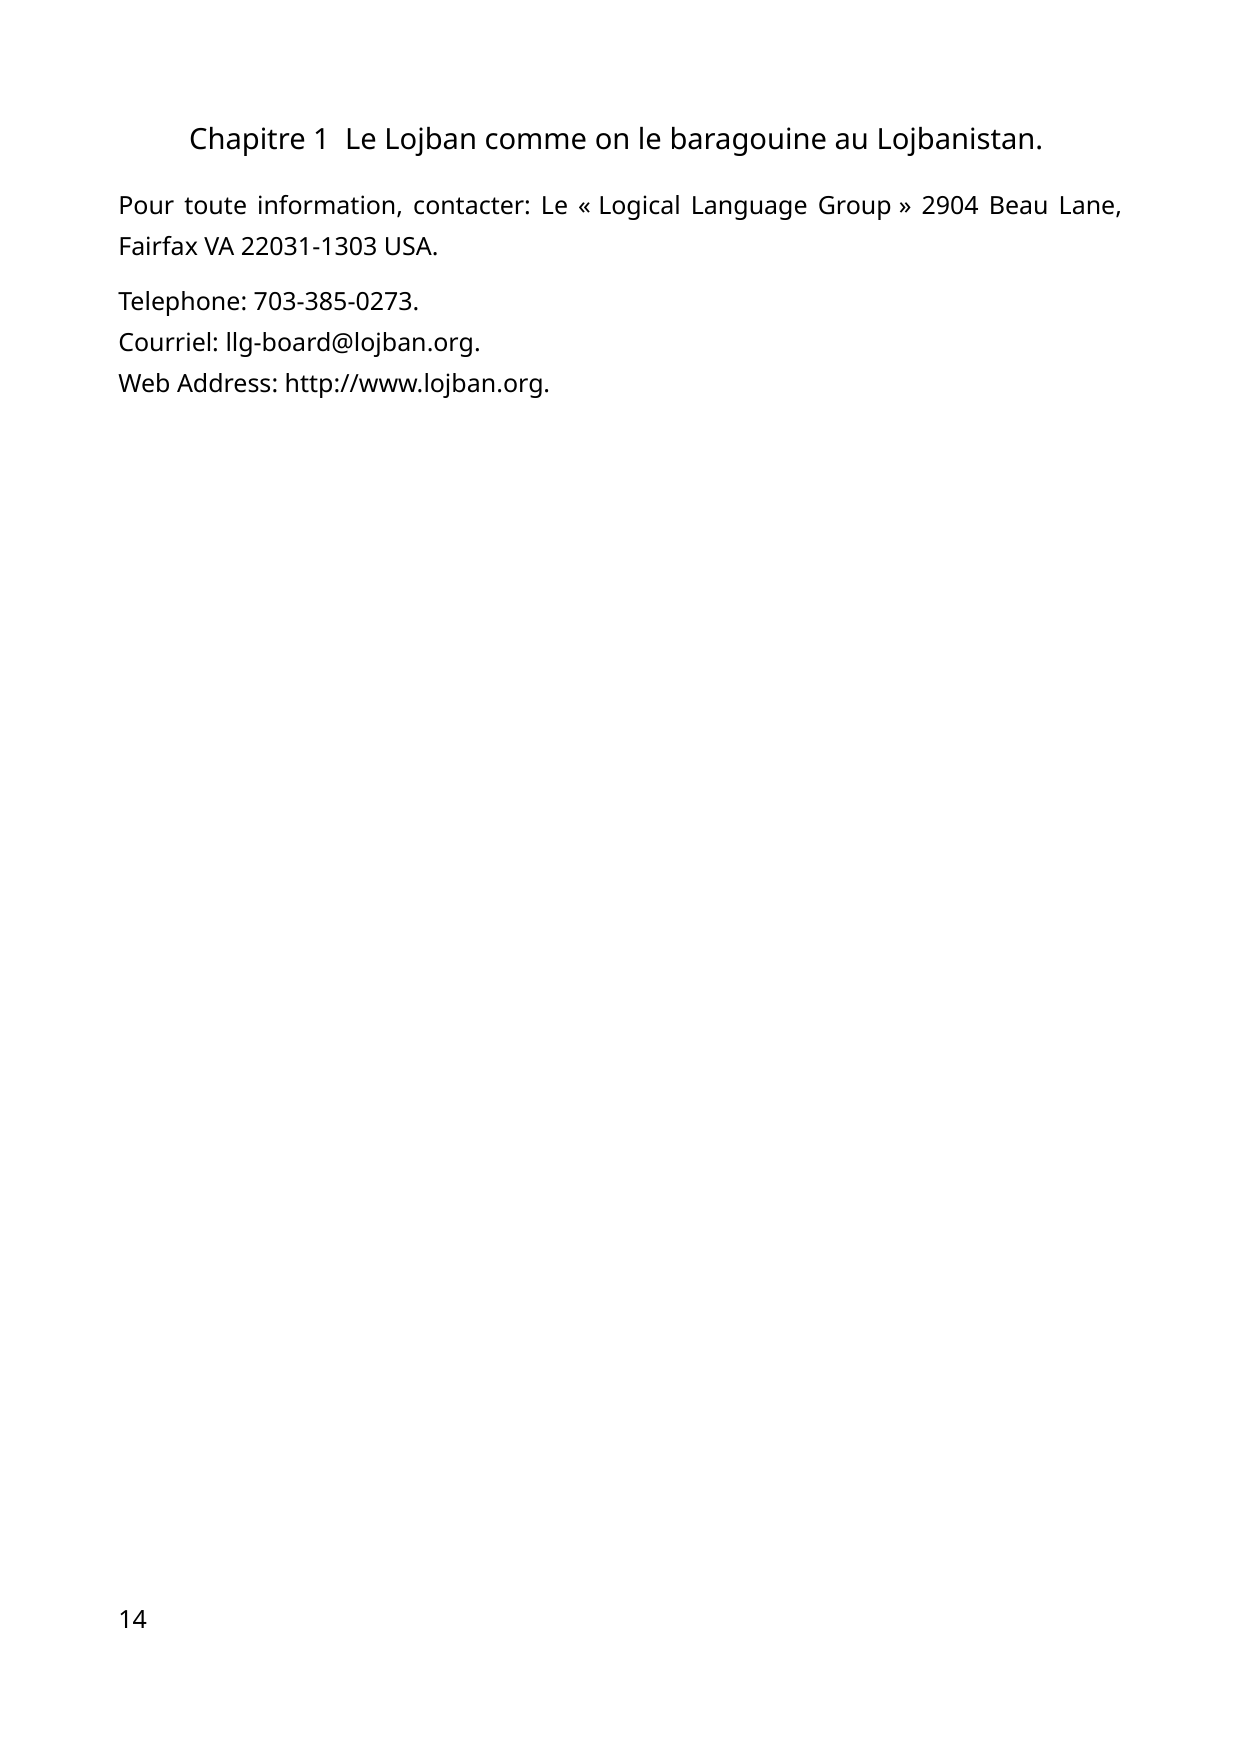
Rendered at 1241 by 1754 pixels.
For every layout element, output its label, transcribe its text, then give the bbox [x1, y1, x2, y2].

text Pour toute information, contacter: Le « Logical Language Group » 2904 Beau Lane, Fairfax VA 22031-1303 USA. [118, 187, 1122, 262]
text Telephone: 703-385-0273. Courriel: llg-board@lojban.org. Web Address: http://www.lojban.org. [118, 283, 1122, 399]
